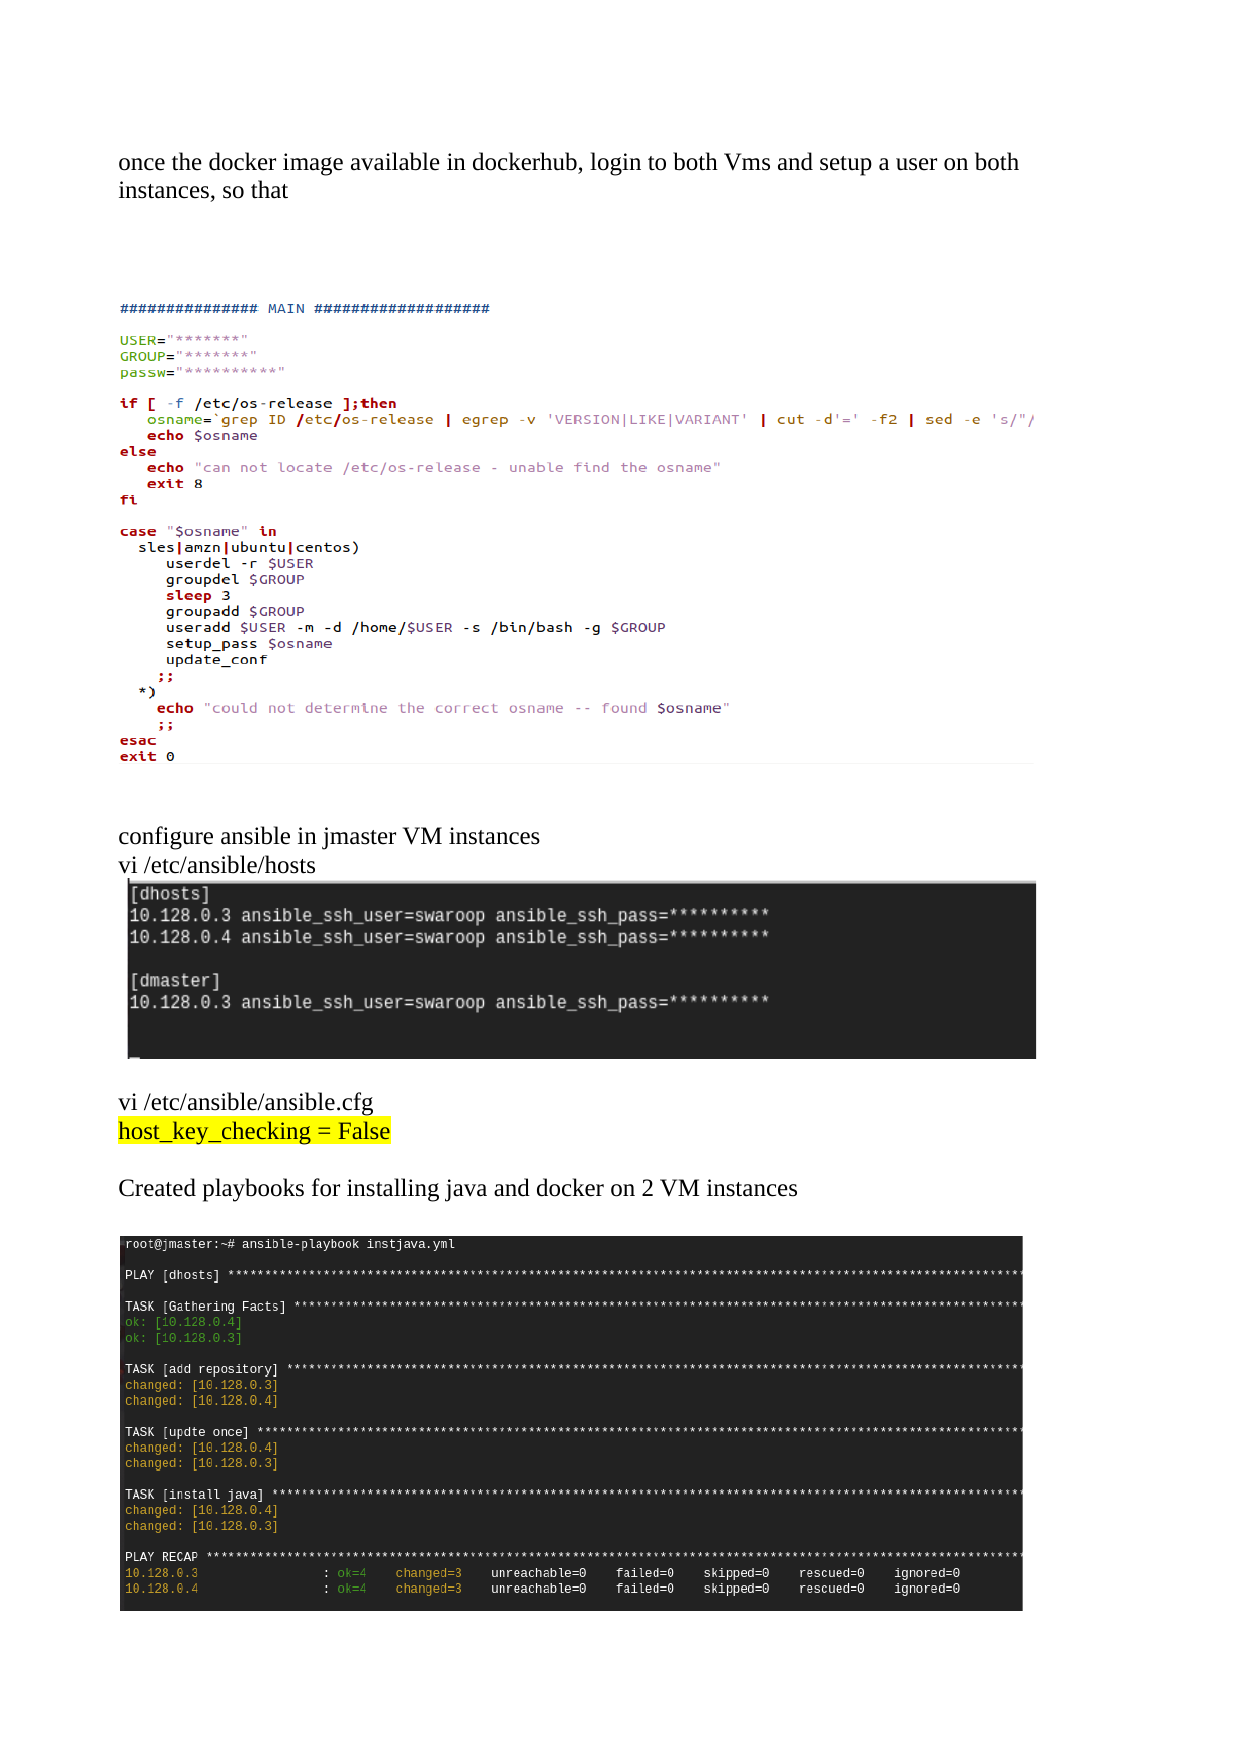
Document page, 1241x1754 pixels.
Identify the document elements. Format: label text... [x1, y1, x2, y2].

picture [127, 878, 1037, 1059]
picture [120, 1236, 1023, 1611]
text Created playbooks for installing java and docker on 2 VM instances [118, 1173, 1122, 1202]
picture [118, 295, 1034, 764]
text host_key_checking = False [118, 1116, 1122, 1144]
text configure ansible in jmaster VM instances [118, 821, 1122, 850]
text once the docker image available in dockerhub, login to both Vms and setup a user on both instances, so that [118, 147, 1122, 204]
text vi /etc/ansible/hosts [118, 850, 1122, 878]
text vi /etc/ansible/ansible.cfg [118, 1087, 1122, 1116]
